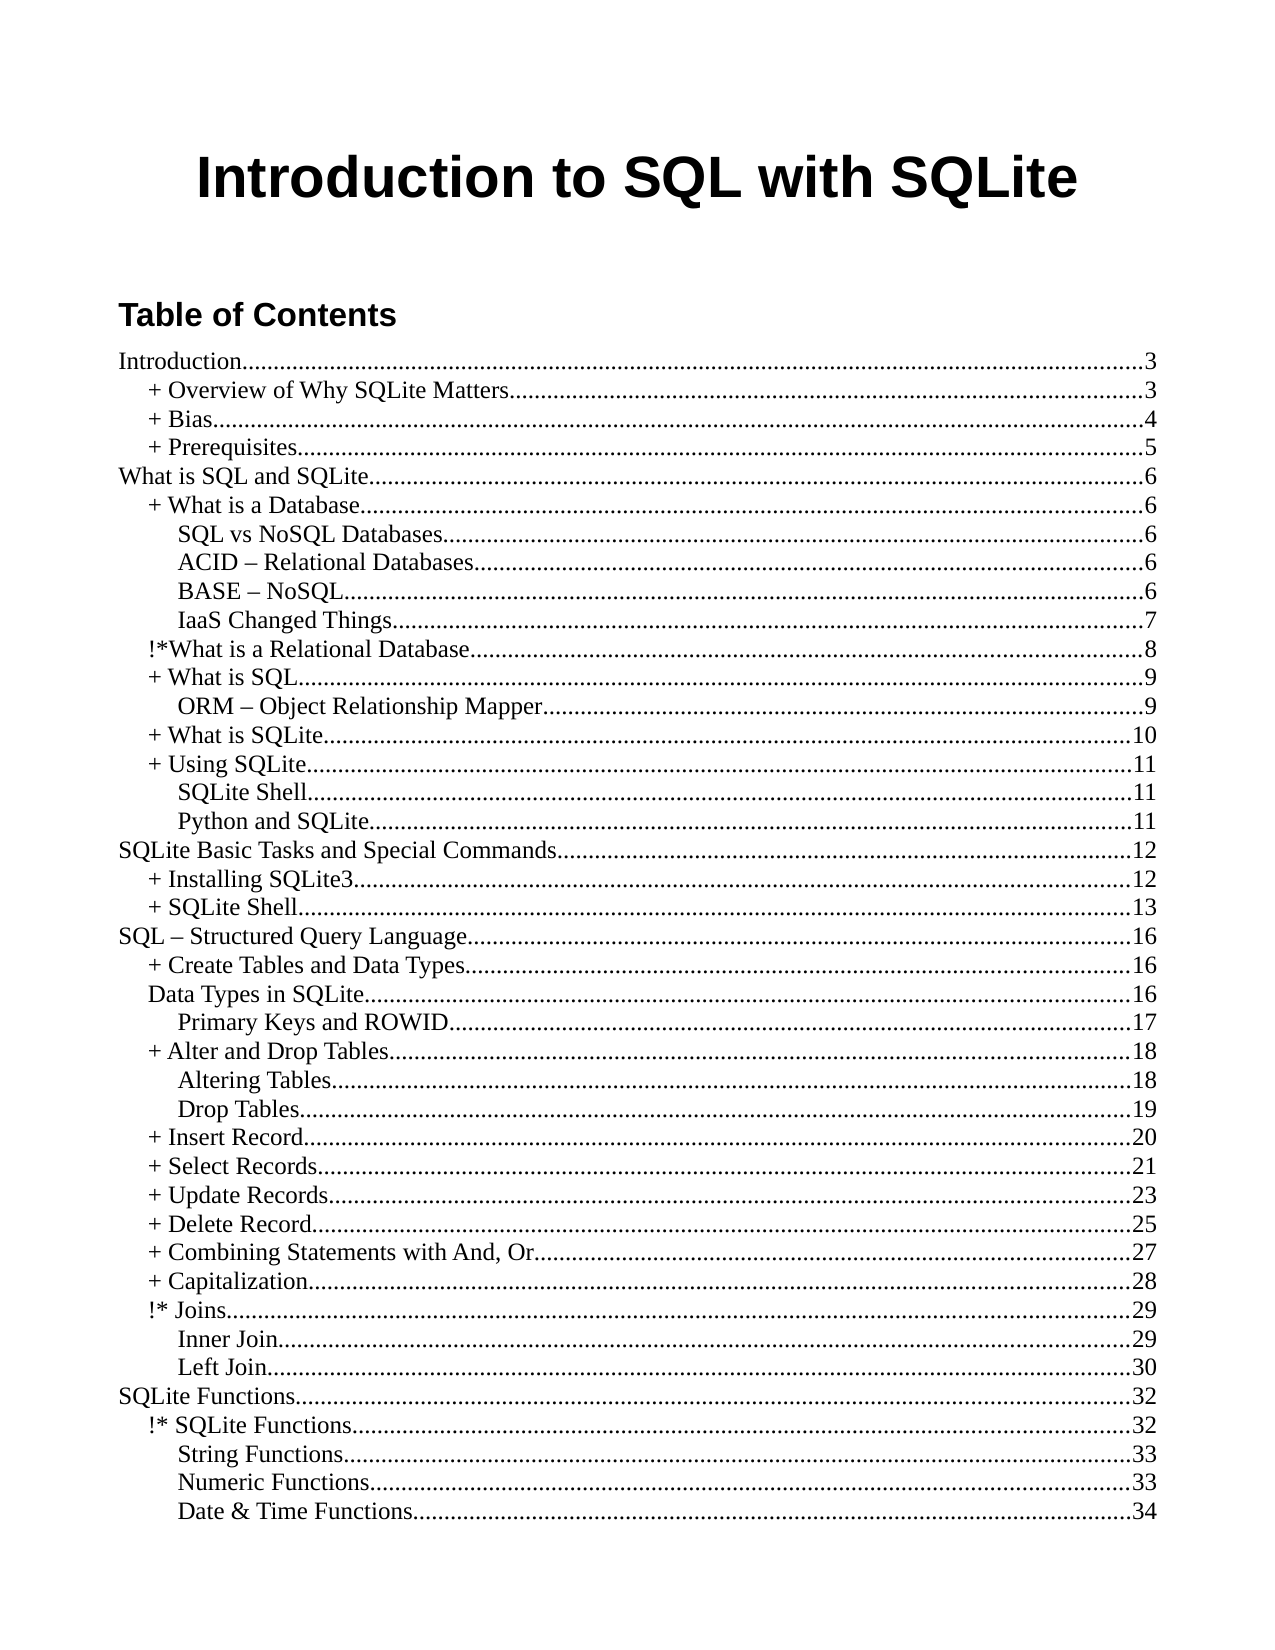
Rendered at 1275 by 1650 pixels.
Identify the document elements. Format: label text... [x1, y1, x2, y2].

text IaaS Changed Things 7 [177, 605, 1157, 634]
text Altering Tables 18 [177, 1065, 1157, 1094]
text SQLite Functions 32 [118, 1381, 1157, 1410]
text BASE – NoSQL 6 [177, 576, 1157, 605]
subtitle Table of Contents [118, 295, 1157, 334]
text Left Join 30 [177, 1352, 1157, 1381]
text + SQLite Shell 13 [148, 892, 1157, 921]
text + Update Records 23 [148, 1180, 1157, 1209]
text + Using SQLite 11 [148, 749, 1157, 777]
text + Create Tables and Data Types 16 [148, 950, 1157, 979]
text SQLite Shell 11 [177, 777, 1157, 806]
text + Installing SQLite3 12 [148, 864, 1157, 892]
text + Capitalization 28 [148, 1266, 1157, 1295]
text + What is SQLite 10 [148, 720, 1157, 749]
text What is SQL and SQLite 6 [118, 461, 1157, 490]
text Drop Tables 19 [177, 1094, 1157, 1122]
text Inner Join 29 [177, 1324, 1157, 1352]
text + Select Records 21 [148, 1151, 1157, 1180]
text Numeric Functions 33 [177, 1467, 1157, 1496]
text + Overview of Why SQLite Matters 3 [148, 375, 1157, 404]
text Date & Time Functions 34 [177, 1496, 1157, 1525]
text Introduction 3 [118, 346, 1157, 375]
text Primary Keys and ROWID 17 [177, 1007, 1157, 1036]
text !* SQLite Functions 32 [148, 1410, 1157, 1439]
text String Functions 33 [177, 1439, 1157, 1467]
text + Combining Statements with And, Or 27 [148, 1237, 1157, 1266]
text ORM – Object Relationship Mapper 9 [177, 691, 1157, 720]
text SQLite Basic Tasks and Special Commands 12 [118, 835, 1157, 864]
text + What is a Database 6 [148, 490, 1157, 519]
text + Bias 4 [148, 404, 1157, 432]
text Data Types in SQLite 16 [148, 979, 1157, 1007]
text ACID – Relational Databases 6 [177, 547, 1157, 576]
text + Delete Record 25 [148, 1209, 1157, 1237]
text !*What is a Relational Database 8 [148, 634, 1157, 662]
text + Prerequisites 5 [148, 432, 1157, 461]
text + Alter and Drop Tables 18 [148, 1036, 1157, 1065]
title Introduction to SQL with SQLite [118, 143, 1157, 210]
text SQL vs NoSQL Databases 6 [177, 519, 1157, 547]
text + What is SQL 9 [148, 662, 1157, 691]
text Python and SQLite 11 [177, 806, 1157, 835]
text SQL – Structured Query Language 16 [118, 921, 1157, 950]
text !* Joins 29 [148, 1295, 1157, 1324]
text + Insert Record 20 [148, 1122, 1157, 1151]
